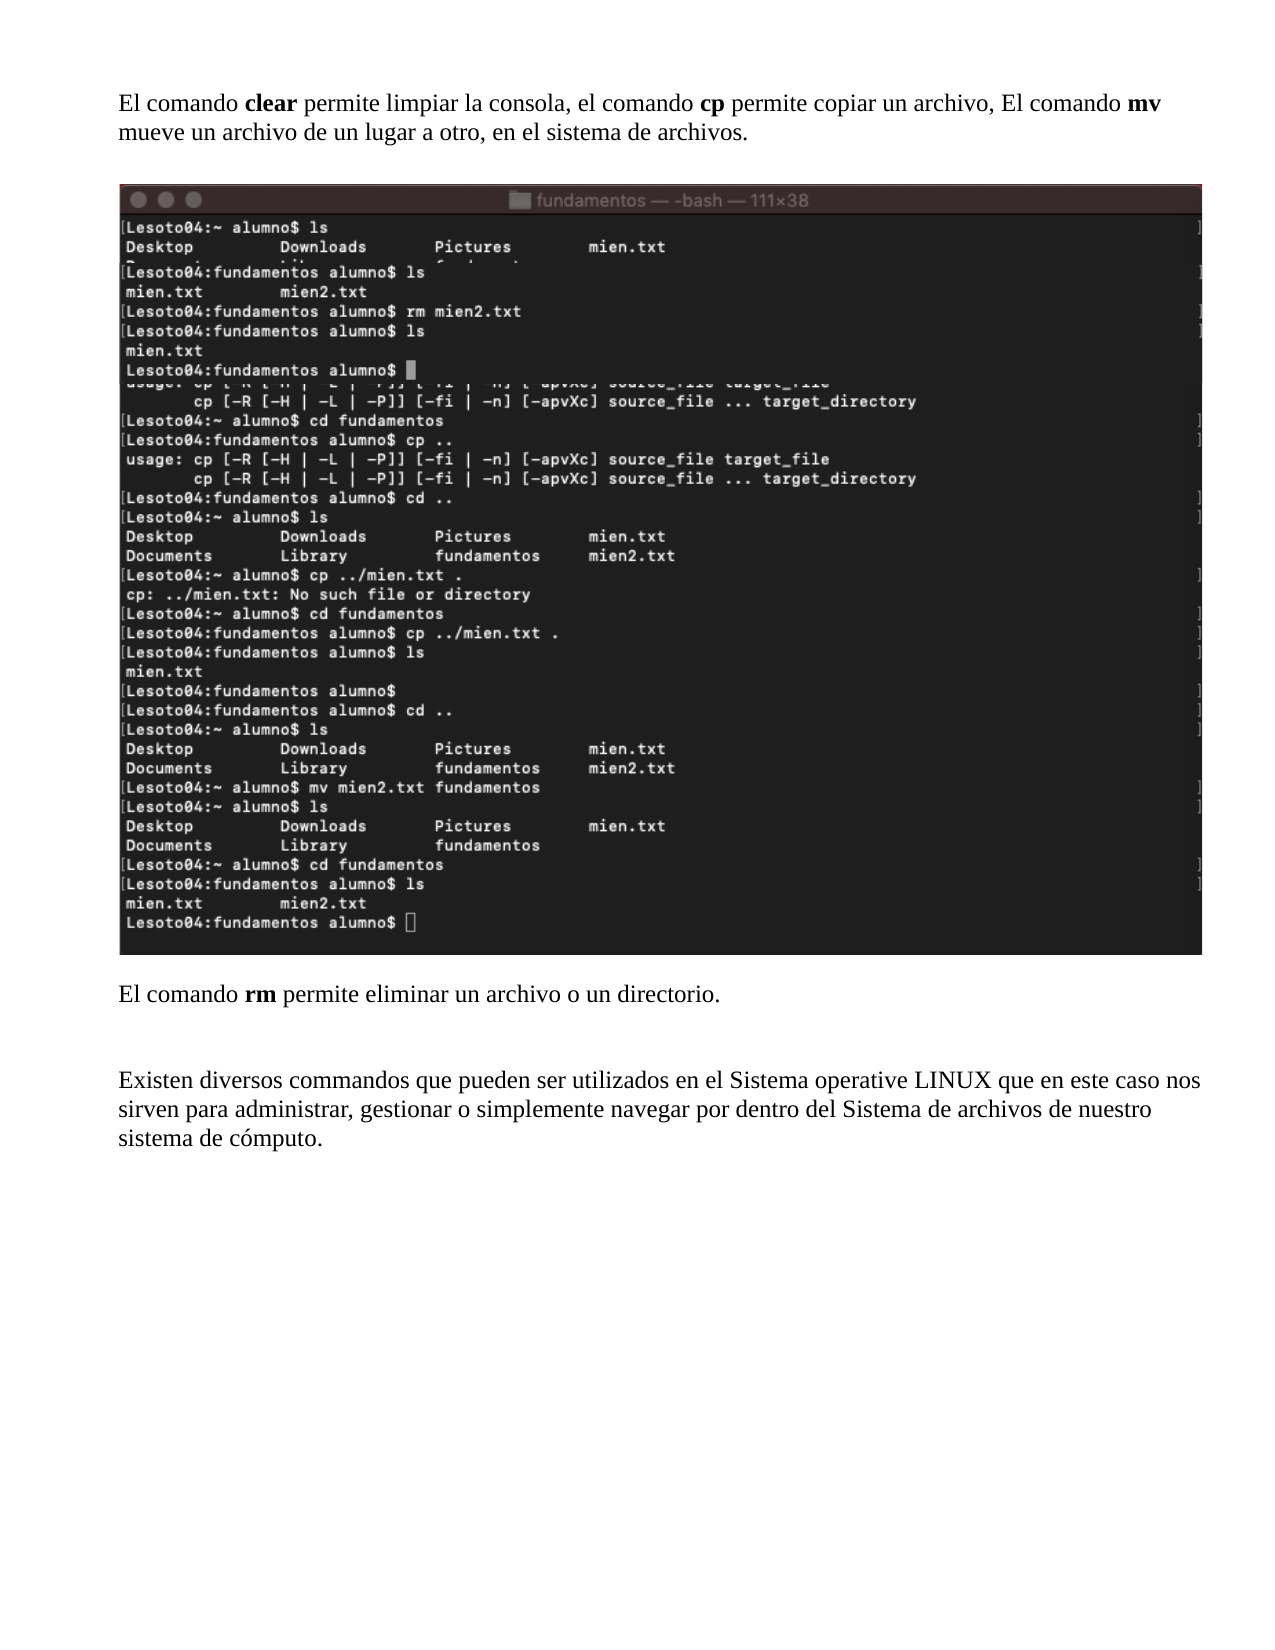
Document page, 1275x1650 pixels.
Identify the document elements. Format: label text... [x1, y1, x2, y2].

text El comando rm permite eliminar un archivo o un directorio. [118, 203, 1205, 1008]
text Existen diversos commandos que pueden ser utilizados en el Sistema operative LINUX que en este caso nos sirven para administrar, gestionar o simplemente navegar por dentro del Sistema de archivos de nuestro sistema de cómputo. [118, 1065, 1205, 1152]
text El comando clear permite limpiar la consola, el comando cp permite copiar un archivo, El comando mv mueve un archivo de un lugar a otro, en el sistema de archivos. [118, 88, 1205, 145]
